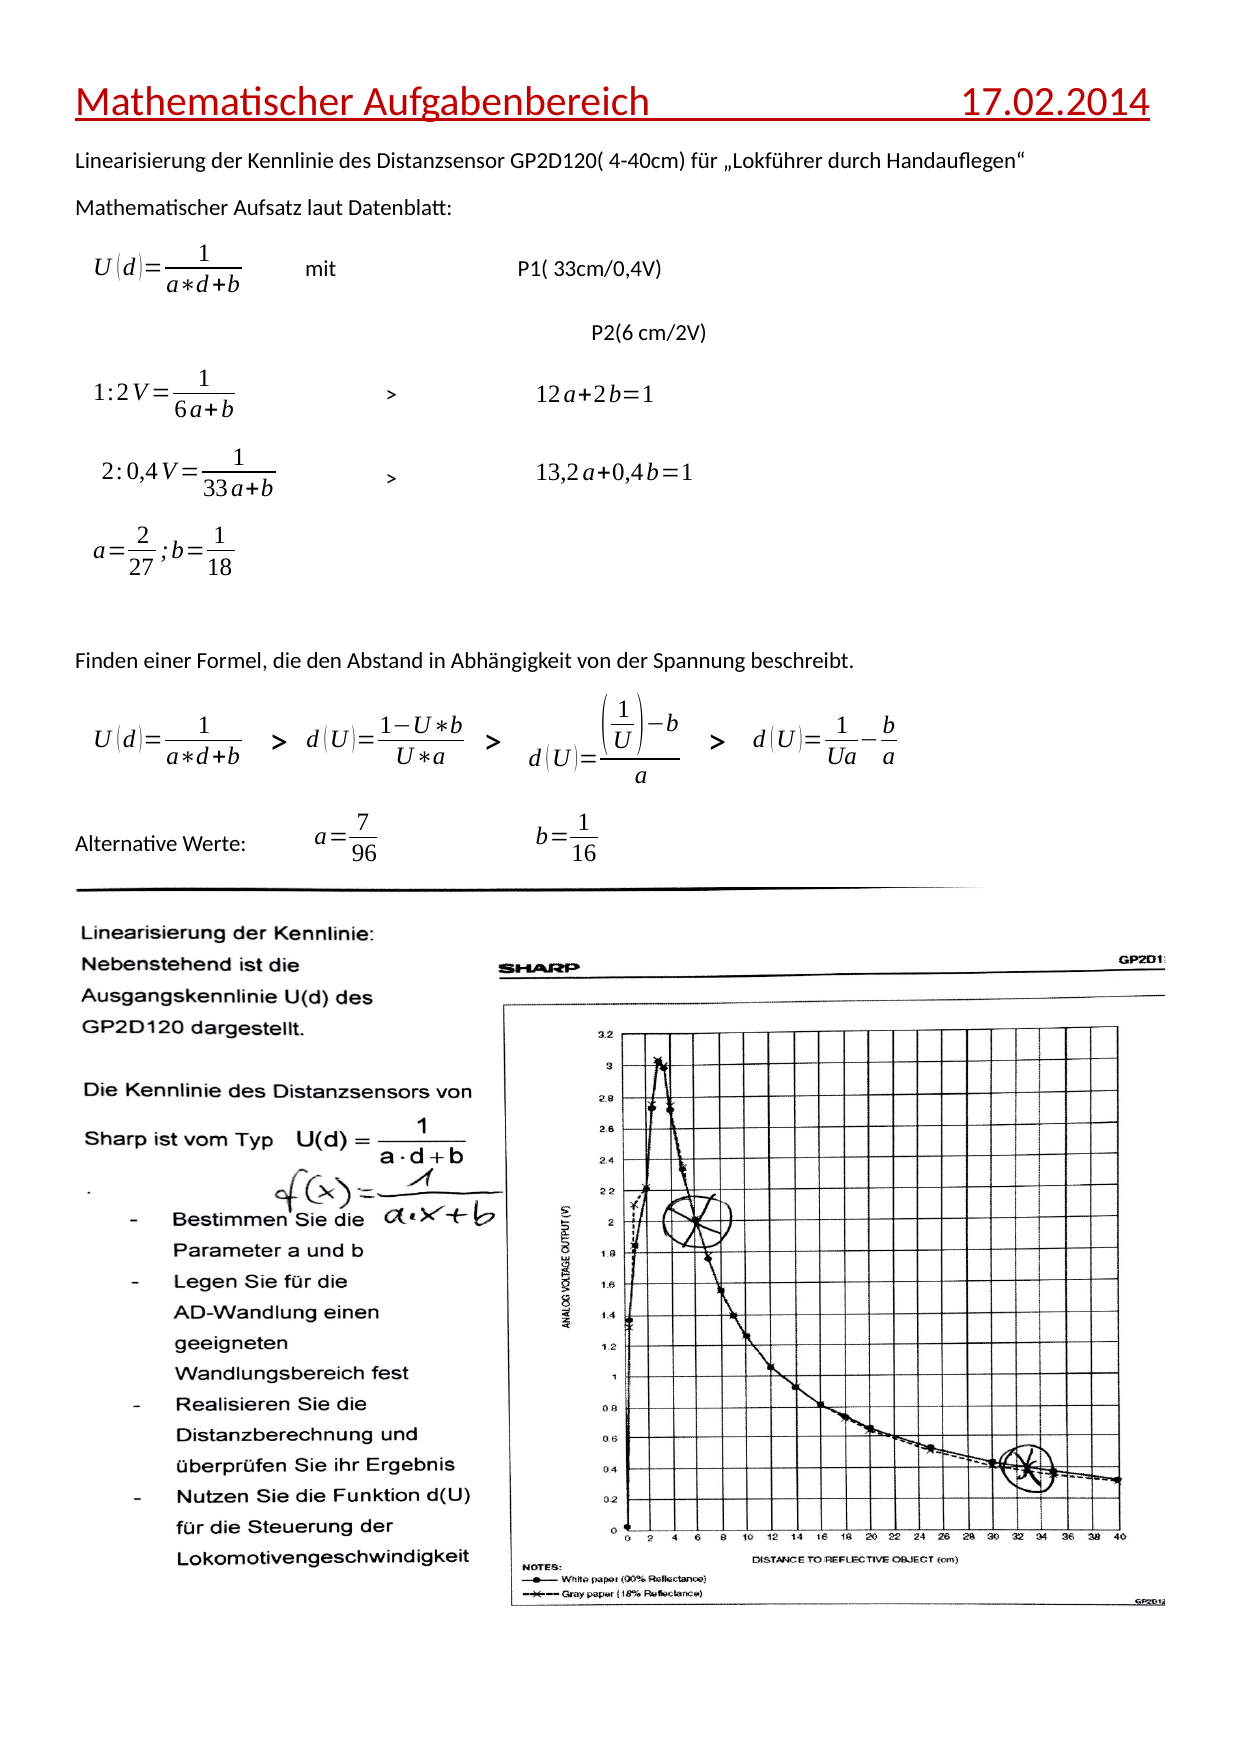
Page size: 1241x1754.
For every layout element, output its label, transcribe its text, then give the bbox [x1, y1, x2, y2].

picture [75, 887, 1166, 1608]
text Linearisierung der Kennlinie des Distanzsensor GP2D120( 4-40cm) für „Lokführer durch Handauflegen“ [75, 146, 1165, 174]
text > [75, 443, 1165, 502]
text Finden einer Formel, die den Abstand in Abhängigkeit von der Spannung beschreibt. [75, 646, 1165, 674]
text Alternative Werte: [75, 809, 1165, 868]
text mit P1( 33cm/0,4V) [75, 239, 1165, 298]
text P2(6 cm/2V) [75, 318, 1165, 346]
text > [75, 364, 1165, 423]
text >> > [75, 693, 1165, 789]
text Mathematischer Aufgabenbereich 17.02.2014 [75, 75, 1165, 126]
text Mathematischer Aufsatz laut Datenblatt: [75, 193, 1165, 221]
